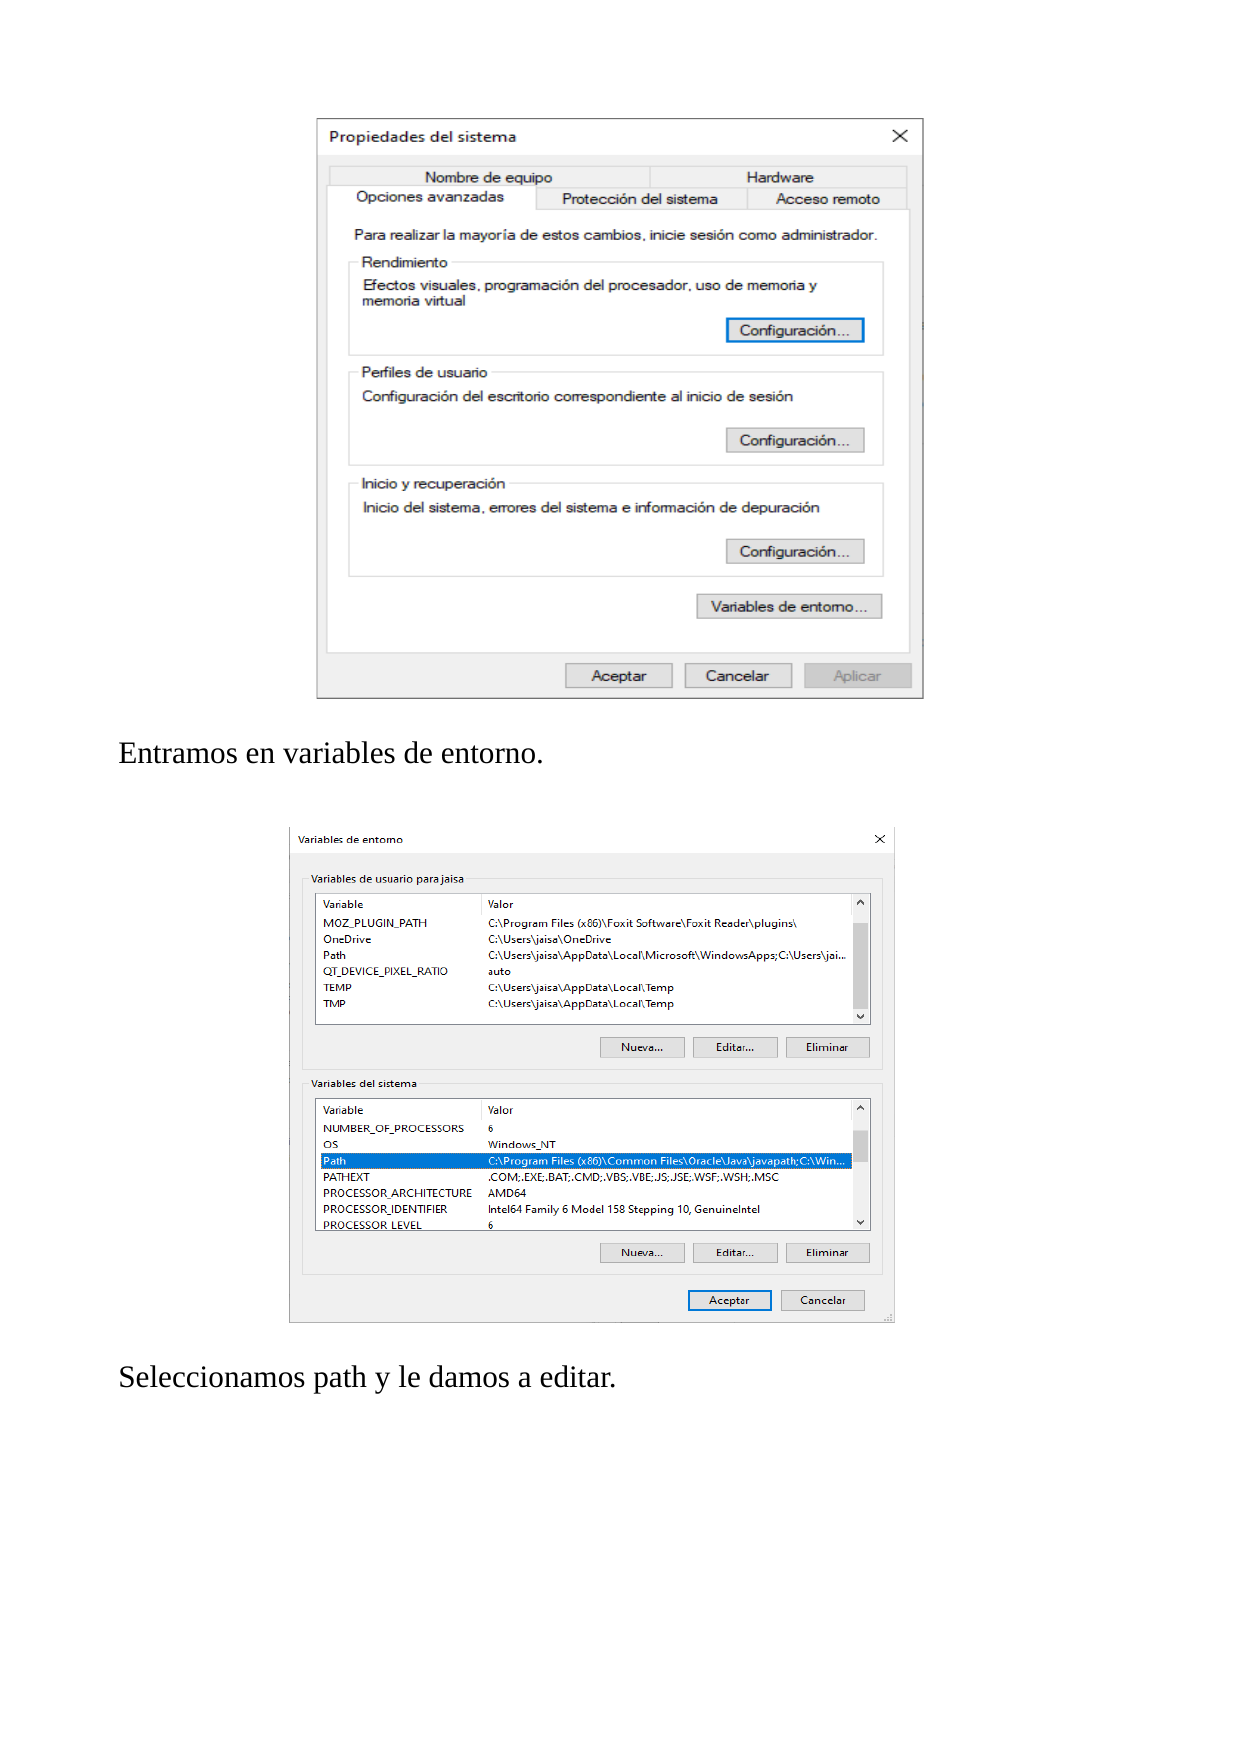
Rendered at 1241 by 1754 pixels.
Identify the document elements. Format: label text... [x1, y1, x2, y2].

text Entramos en variables de entorno. [118, 735, 1122, 771]
picture [289, 827, 895, 1323]
text Seleccionamos path y le damos a editar. [118, 1358, 1122, 1394]
picture [316, 118, 924, 699]
